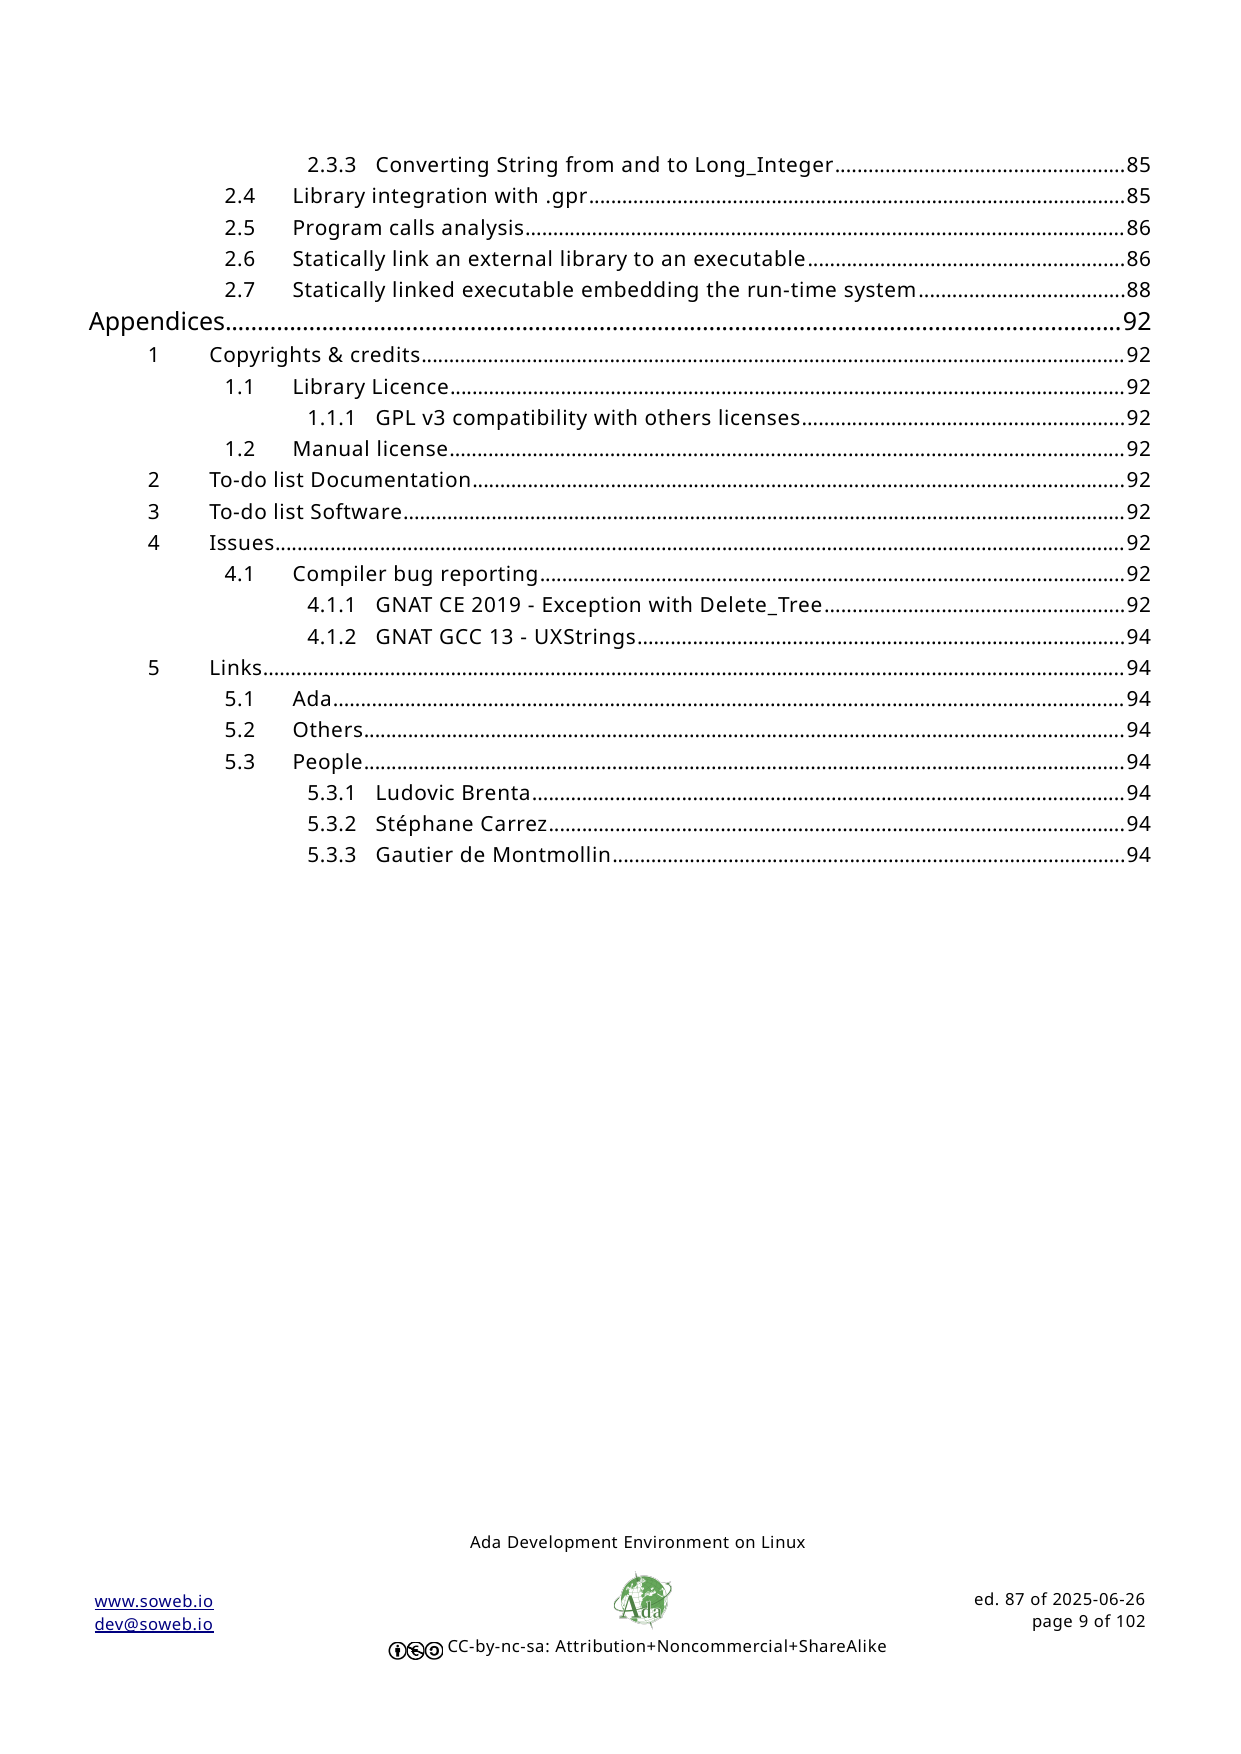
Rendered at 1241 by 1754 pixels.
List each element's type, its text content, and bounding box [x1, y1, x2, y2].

text 5.2 Others 94 [224, 713, 1152, 744]
text 4.1.1 GNAT CE 2019 - Exception with Delete_Tree 92 [307, 588, 1152, 619]
text 2.7 Statically linked executable embedding the run-time system 88 [224, 273, 1152, 304]
text 2.5 Program calls analysis 86 [224, 210, 1152, 241]
text 4.1 Compiler bug reporting 92 [224, 557, 1152, 588]
picture [388, 1642, 443, 1660]
text 2.3.3 Converting String from and to Long_Integer 85 [307, 148, 1152, 179]
text 4 Issues 92 [148, 525, 1152, 557]
text 2.4 Library integration with .gpr 85 [224, 179, 1152, 210]
text 1.1 Library Licence 92 [224, 369, 1152, 400]
text 4.1.2 GNAT GCC 13 - UXStrings 94 [307, 619, 1152, 650]
text 3 To-do list Software 92 [148, 494, 1152, 525]
text 5.3 People 94 [224, 744, 1152, 775]
picture [613, 1571, 672, 1630]
text 2.6 Statically link an external library to an executable 86 [224, 241, 1152, 273]
text 1.2 Manual license 92 [224, 432, 1152, 463]
text 5.1 Ada 94 [224, 682, 1152, 713]
text 1 Copyrights & credits 92 [148, 338, 1152, 369]
text 2 To-do list Documentation 92 [148, 463, 1152, 494]
text Appendices 92 [88, 304, 1152, 338]
text 5 Links 94 [148, 650, 1152, 682]
text 5.3.2 Stéphane Carrez 94 [307, 807, 1152, 838]
text 5.3.3 Gautier de Montmollin 94 [307, 838, 1152, 869]
text 5.3.1 Ludovic Brenta 94 [307, 775, 1152, 807]
text 1.1.1 GPL v3 compatibility with others licenses 92 [307, 400, 1152, 432]
